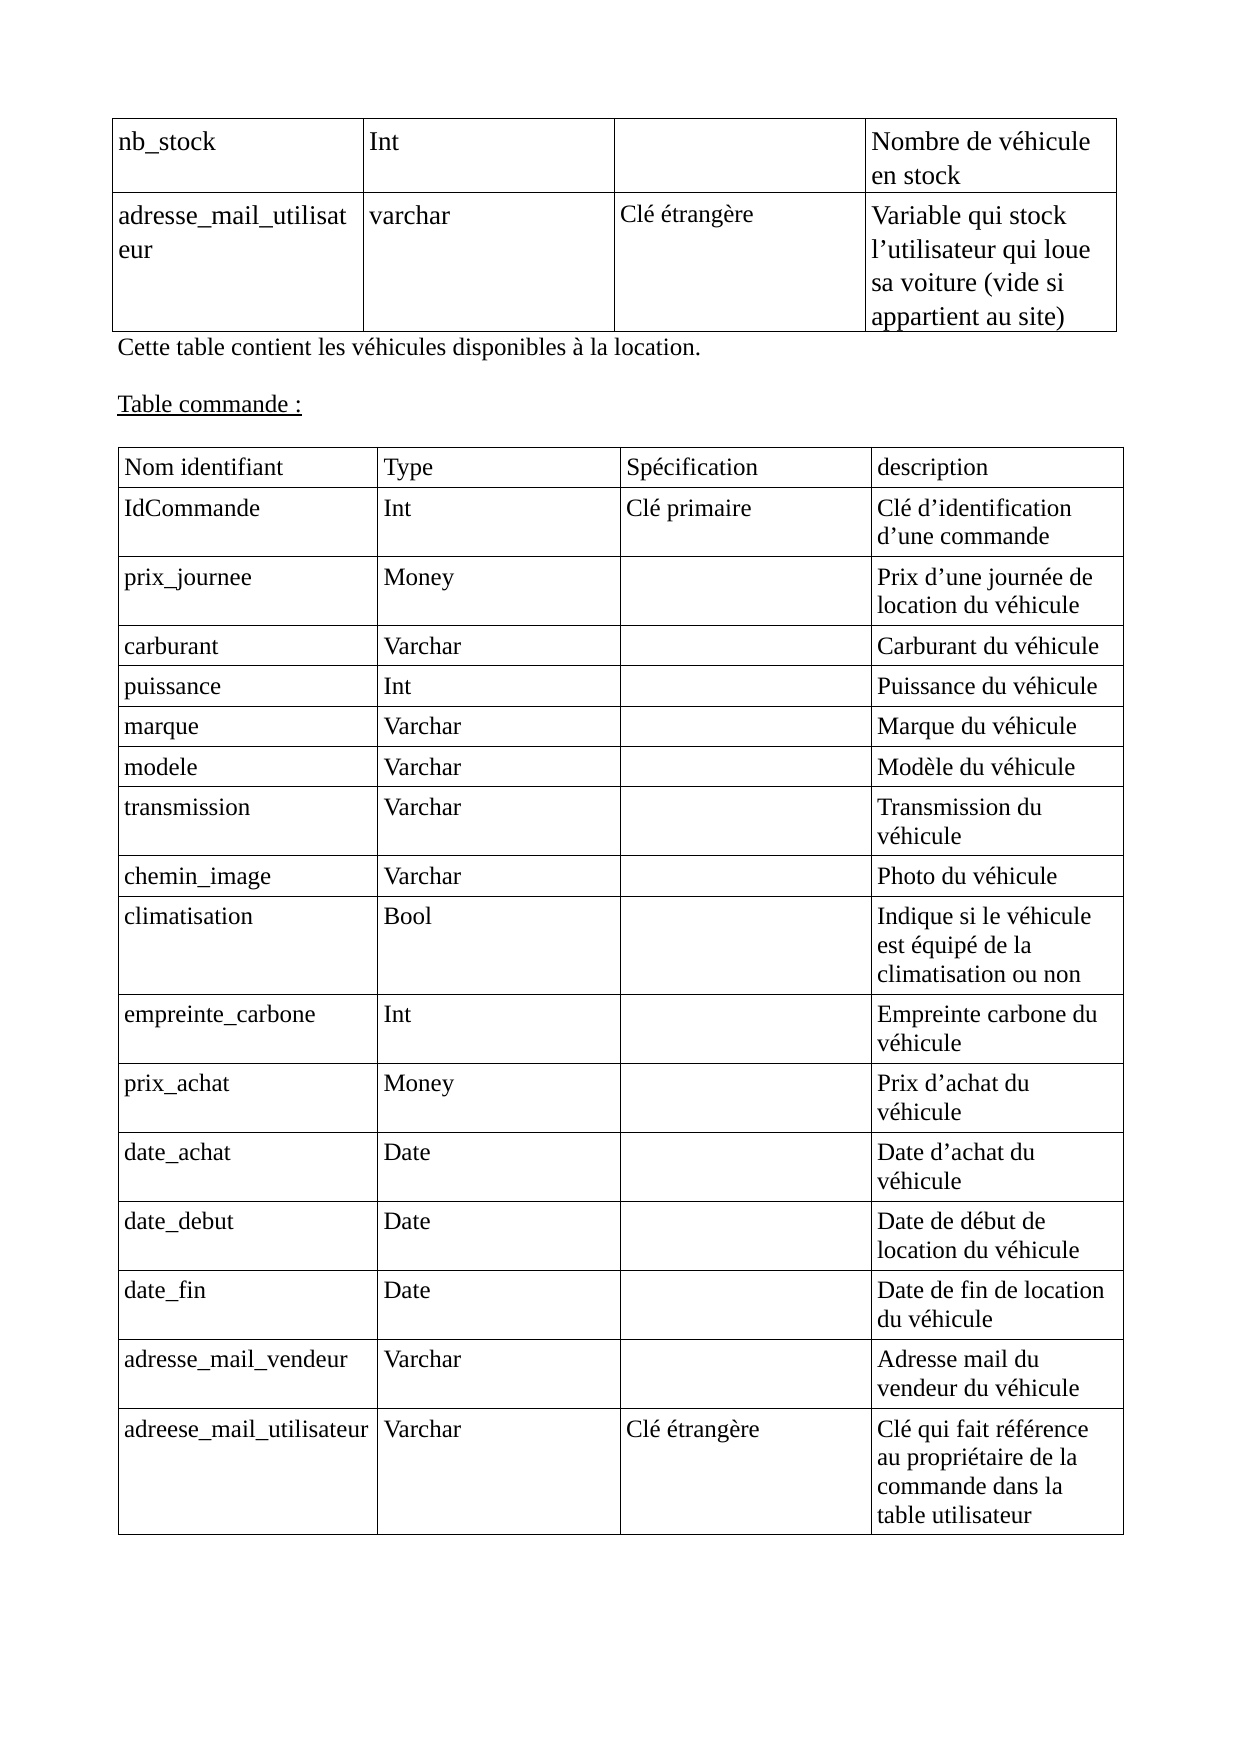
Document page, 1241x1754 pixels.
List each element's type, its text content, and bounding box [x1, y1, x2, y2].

table_cell Varchar [378, 856, 620, 896]
table_cell Variable qui stock l’utilisateur qui loue sa voiture (vide si appartient au site) [866, 193, 1116, 331]
table_cell Empreinte carbone du véhicule [872, 995, 1123, 1062]
table_cell [621, 1271, 871, 1339]
table_cell [621, 1202, 871, 1270]
table_cell marque [119, 707, 377, 746]
table_header Spécification [621, 448, 871, 487]
table_cell [621, 707, 871, 746]
table_cell Date d’achat du véhicule [872, 1133, 1123, 1201]
table_cell date_achat [119, 1133, 377, 1201]
table_cell Adresse mail du vendeur du véhicule [872, 1340, 1123, 1408]
table_cell [621, 856, 871, 896]
table_cell [621, 897, 871, 993]
table_cell chemin_image [119, 856, 377, 896]
table_cell date_fin [119, 1271, 377, 1339]
table_cell Modèle du véhicule [872, 747, 1123, 786]
table_cell transmission [119, 787, 377, 855]
table_cell nb_stock [113, 119, 363, 192]
table_cell empreinte_carbone [119, 995, 377, 1062]
table_cell [621, 626, 871, 665]
table_header description [872, 448, 1123, 487]
table_cell Prix d’une journée de location du véhicule [872, 557, 1123, 625]
table_cell Int [364, 119, 614, 192]
table_cell prix_achat [119, 1064, 377, 1132]
table_cell date_debut [119, 1202, 377, 1270]
table_cell Varchar [378, 1340, 620, 1408]
table_cell Date [378, 1271, 620, 1339]
table_cell Clé étrangère [615, 193, 865, 331]
table_cell Marque du véhicule [872, 707, 1123, 746]
table_cell [621, 747, 871, 786]
table_cell Int [378, 666, 620, 706]
table_cell Prix d’achat du véhicule [872, 1064, 1123, 1132]
table_cell [621, 666, 871, 706]
table_cell Int [378, 488, 620, 556]
table_cell Varchar [378, 707, 620, 746]
table_cell Date [378, 1133, 620, 1201]
text Table commande : [117, 389, 1122, 418]
table_cell [621, 787, 871, 855]
table_cell carburant [119, 626, 377, 665]
table_cell Clé qui fait référence au propriétaire de la commande dans la table utilisateur [872, 1409, 1123, 1534]
table_cell Puissance du véhicule [872, 666, 1123, 706]
table_cell Bool [378, 897, 620, 993]
table_cell prix_journee [119, 557, 377, 625]
table_cell Int [378, 995, 620, 1062]
table_cell [621, 1064, 871, 1132]
table_cell IdCommande [119, 488, 377, 556]
table_cell Date [378, 1202, 620, 1270]
table_cell Varchar [378, 747, 620, 786]
table_cell Carburant du véhicule [872, 626, 1123, 665]
table_cell Money [378, 1064, 620, 1132]
table_cell Clé d’identification d’une commande [872, 488, 1123, 556]
table_header Type [378, 448, 620, 487]
table_cell adreese_mail_utilisateur [119, 1409, 377, 1534]
table_cell Date de début de location du véhicule [872, 1202, 1123, 1270]
table_cell [621, 1340, 871, 1408]
table_cell Varchar [378, 1409, 620, 1534]
table_cell Photo du véhicule [872, 856, 1123, 896]
table_cell Nombre de véhicule en stock [866, 119, 1116, 192]
table_cell adresse_mail_vendeur [119, 1340, 377, 1408]
table_cell [621, 995, 871, 1062]
table_cell Varchar [378, 626, 620, 665]
table_cell varchar [364, 193, 614, 331]
text Cette table contient les véhicules disponibles à la location. [117, 332, 1122, 360]
table_cell modele [119, 747, 377, 786]
table_header Nom identifiant [119, 448, 377, 487]
table_cell Varchar [378, 787, 620, 855]
table_cell [615, 119, 865, 192]
table_cell adresse_mail_utilisateur [113, 193, 363, 331]
table_cell Clé primaire [621, 488, 871, 556]
table_cell Money [378, 557, 620, 625]
table_cell climatisation [119, 897, 377, 993]
table_cell Indique si le véhicule est équipé de la climatisation ou non [872, 897, 1123, 993]
table_cell puissance [119, 666, 377, 706]
table_cell Clé étrangère [621, 1409, 871, 1534]
table_cell [621, 557, 871, 625]
table_cell Date de fin de location du véhicule [872, 1271, 1123, 1339]
table_cell [621, 1133, 871, 1201]
table_cell Transmission du véhicule [872, 787, 1123, 855]
